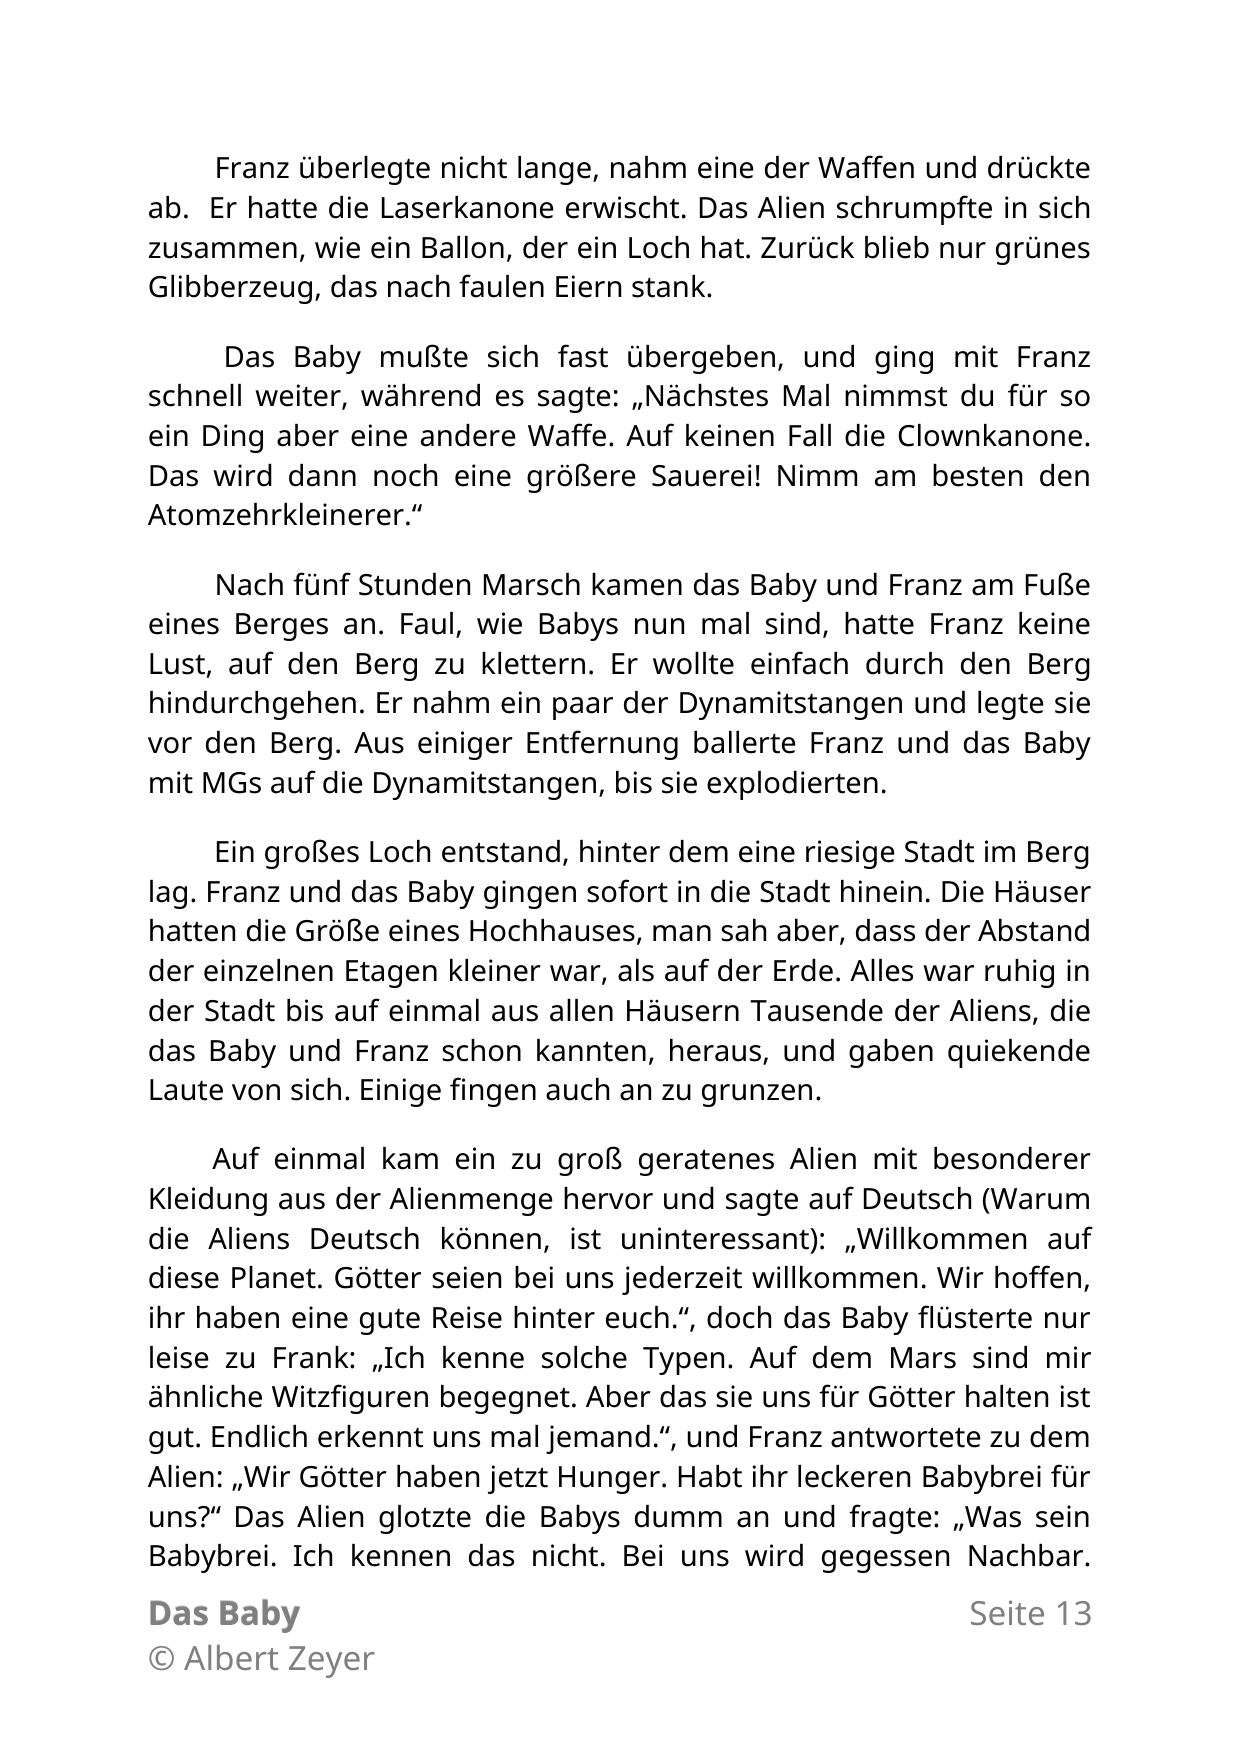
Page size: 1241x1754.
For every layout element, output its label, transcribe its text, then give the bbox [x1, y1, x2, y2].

text Nach fünf Stunden Marsch kamen das Baby und Franz am Fuße eines Berges an. Faul, wie Babys nun mal sind, hatte Franz keine Lust, auf den Berg zu klettern. Er wollte einfach durch den Berg hindurchgehen. Er nahm ein paar der Dynamitstangen und legte sie vor den Berg. Aus einiger Entfernung ballerte Franz und das Baby mit MGs auf die Dynamitstangen, bis sie explodierten. [148, 564, 1092, 802]
text Auf einmal kam ein zu groß geratenes Alien mit besonderer Kleidung aus der Alienmenge hervor und sagte auf Deutsch (Warum die Aliens Deutsch können, ist uninteressant): „Willkommen auf diese Planet. Götter seien bei uns jederzeit willkommen. Wir hoffen, ihr haben eine gute Reise hinter euch.“, doch das Baby flüsterte nur leise zu Frank: „Ich kenne solche Typen. Auf dem Mars sind mir ähnliche Witzfiguren begegnet. Aber das sie uns für Götter halten ist gut. Endlich erkennt uns mal jemand.“, und Franz antwortete zu dem Alien: „Wir Götter haben jetzt Hunger. Habt ihr leckeren Babybrei für uns?“ Das Alien glotzte die Babys dumm an und fragte: „Was sein Babybrei. Ich kennen das nicht. Bei uns wird gegessen Nachbar. [148, 1139, 1092, 1575]
text Das Baby mußte sich fast übergeben, und ging mit Franz schnell weiter, während es sagte: „Nächstes Mal nimmst du für so ein Ding aber eine andere Waffe. Auf keinen Fall die Clownkanone. Das wird dann noch eine größere Sauerei! Nimm am besten den Atomzehrkleinerer.“ [148, 336, 1092, 534]
text Franz überlegte nicht lange, nahm eine der Waffen und drückte ab. Er hatte die Laserkanone erwischt. Das Alien schrumpfte in sich zusammen, wie ein Ballon, der ein Loch hat. Zurück blieb nur grünes Glibberzeug, das nach faulen Eiern stank. [148, 148, 1092, 306]
text Ein großes Loch entstand, hinter dem eine riesige Stadt im Berg lag. Franz und das Baby gingen sofort in die Stadt hinein. Die Häuser hatten die Größe eines Hochhauses, man sah aber, dass der Abstand der einzelnen Etagen kleiner war, als auf der Erde. Alles war ruhig in der Stadt bis auf einmal aus allen Häusern Tausende der Aliens, die das Baby und Franz schon kannten, heraus, und gaben quiekende Laute von sich. Einige fingen auch an zu grunzen. [148, 831, 1092, 1109]
